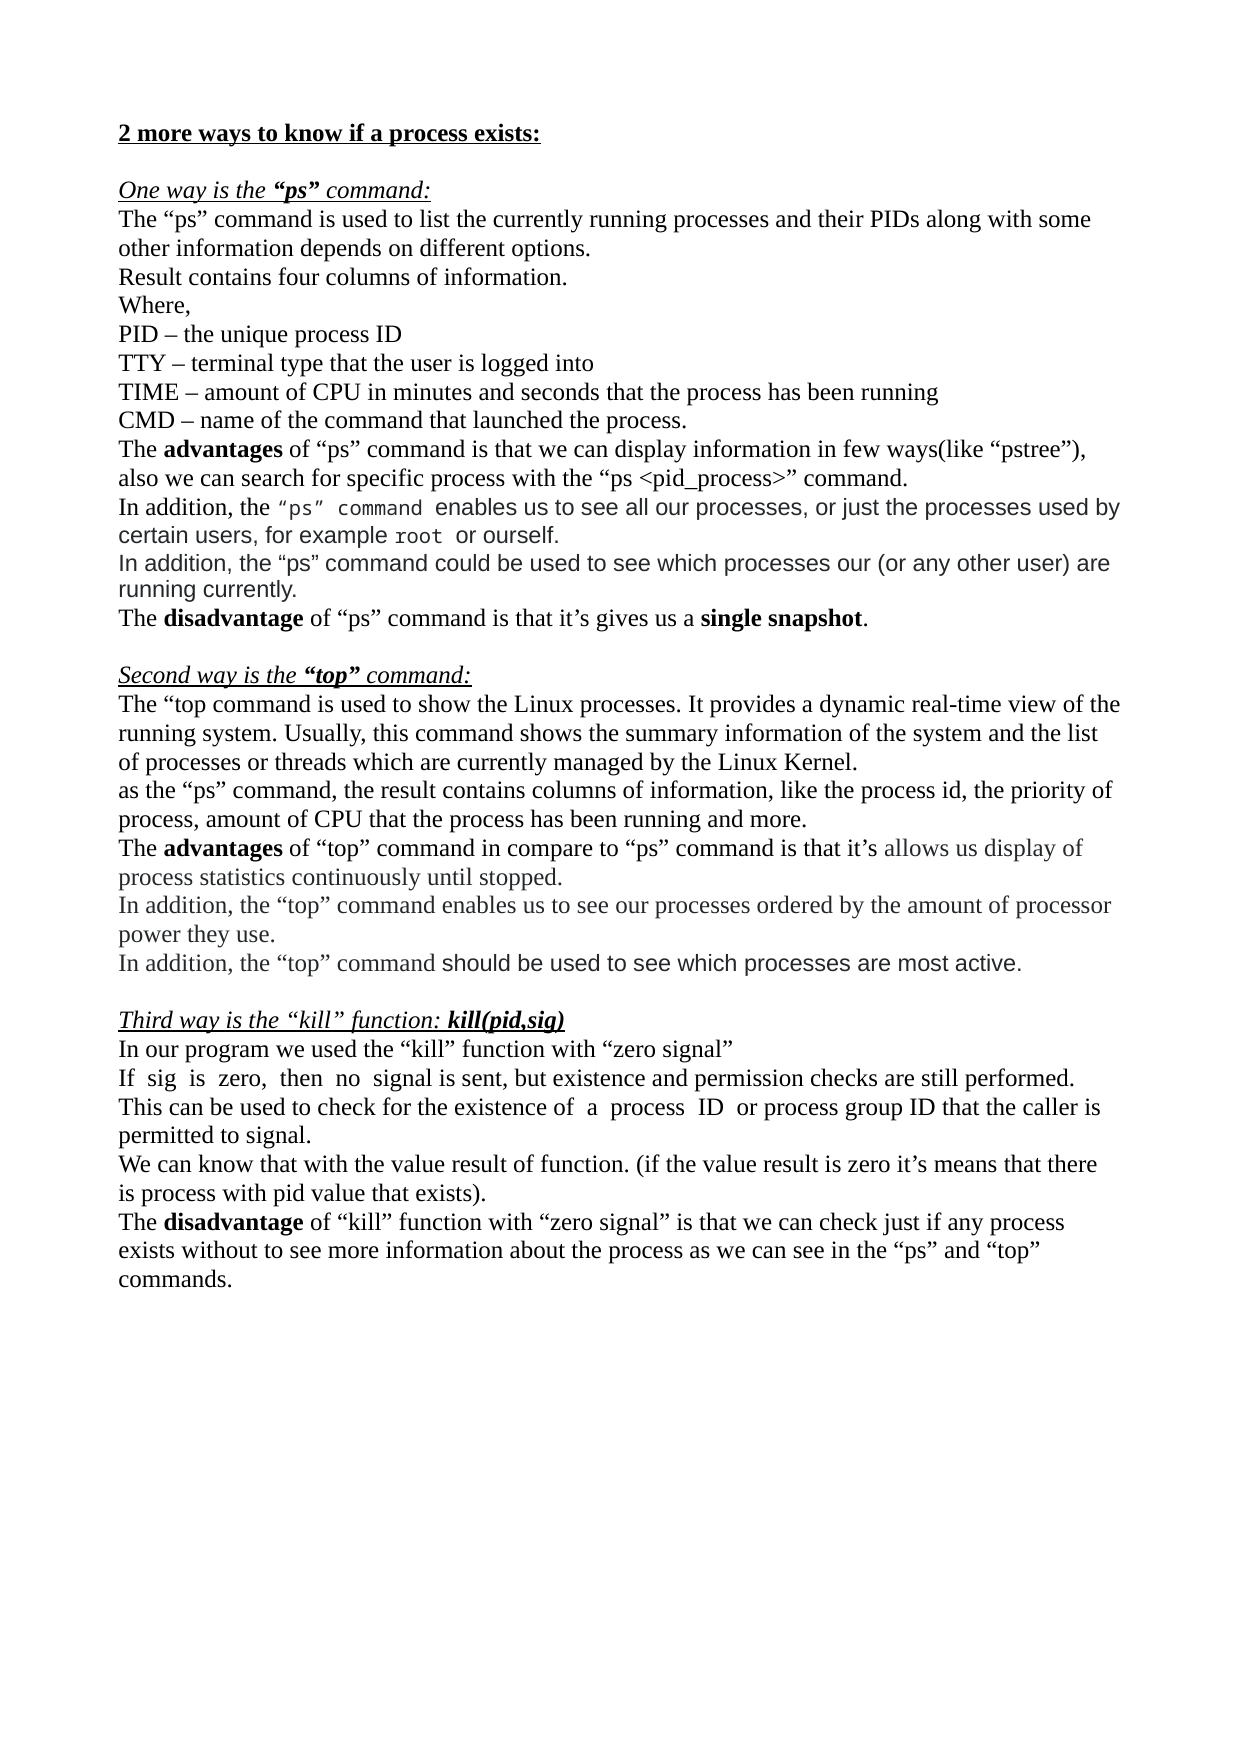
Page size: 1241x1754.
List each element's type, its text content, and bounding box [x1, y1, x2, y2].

text In addition, the “top” command enables us to see our processes ordered by the amount of processor power they use. [118, 890, 1122, 948]
text In our program we used the “kill” function with “zero signal” [118, 1034, 1122, 1063]
text as the “ps” command, the result contains columns of information, like the process id, the priority of process, amount of CPU that the process has been running and more. The advantages of “top” command in compare to “ps” command is that it’s allows us display of process statistics continuously until stopped. [118, 775, 1122, 890]
text If sig is zero, then no signal is sent, but existence and permission checks are still performed. [118, 1063, 1122, 1092]
text Where, [118, 291, 1122, 319]
text This can be used to check for the existence of a process ID or process group ID that the caller is permitted to signal. We can know that with the value result of function. (if the value result is zero it’s means that there [118, 1092, 1122, 1178]
text The “top command is used to show the Linux processes. It provides a dynamic real-time view of the running system. Usually, this command shows the summary information of the system and the list of processes or threads which are currently managed by the Linux Kernel. [118, 689, 1122, 775]
text In addition, the “ps” command could be used to see which processes our (or any other user) are running currently. [118, 549, 1122, 603]
text Second way is the “top” command: [118, 660, 1122, 689]
text In addition, the “ps” command enables us to see all our processes, or just the processes used by certain users, for example root or ourself. [118, 492, 1122, 549]
text is process with pid value that exists). [118, 1178, 1122, 1207]
text The advantages of “ps” command is that we can display information in few ways(like “pstree”), also we can search for specific process with the “ps <pid_process>” command. [118, 434, 1122, 492]
text TIME – amount of CPU in minutes and seconds that the process has been running [118, 377, 1122, 406]
text TTY – terminal type that the user is logged into [118, 348, 1122, 377]
text The disadvantage of “ps” command is that it’s gives us a single snapshot. [118, 603, 1122, 632]
text Third way is the “kill” function: kill(pid,sig) [118, 1005, 1122, 1034]
text CMD – name of the command that launched the process. [118, 406, 1122, 434]
text PID – the unique process ID [118, 319, 1122, 348]
text The disadvantage of “kill” function with “zero signal” is that we can check just if any process exists without to see more information about the process as we can see in the “ps” and “top” commands. [118, 1207, 1122, 1293]
text 2 more ways to know if a process exists: [118, 118, 1122, 147]
text One way is the “ps” command: The “ps” command is used to list the currently running processes and their PIDs along with some other information depends on different options. Result contains four columns of information. [118, 176, 1122, 291]
text In addition, the “top” command should be used to see which processes are most active. [118, 948, 1122, 977]
